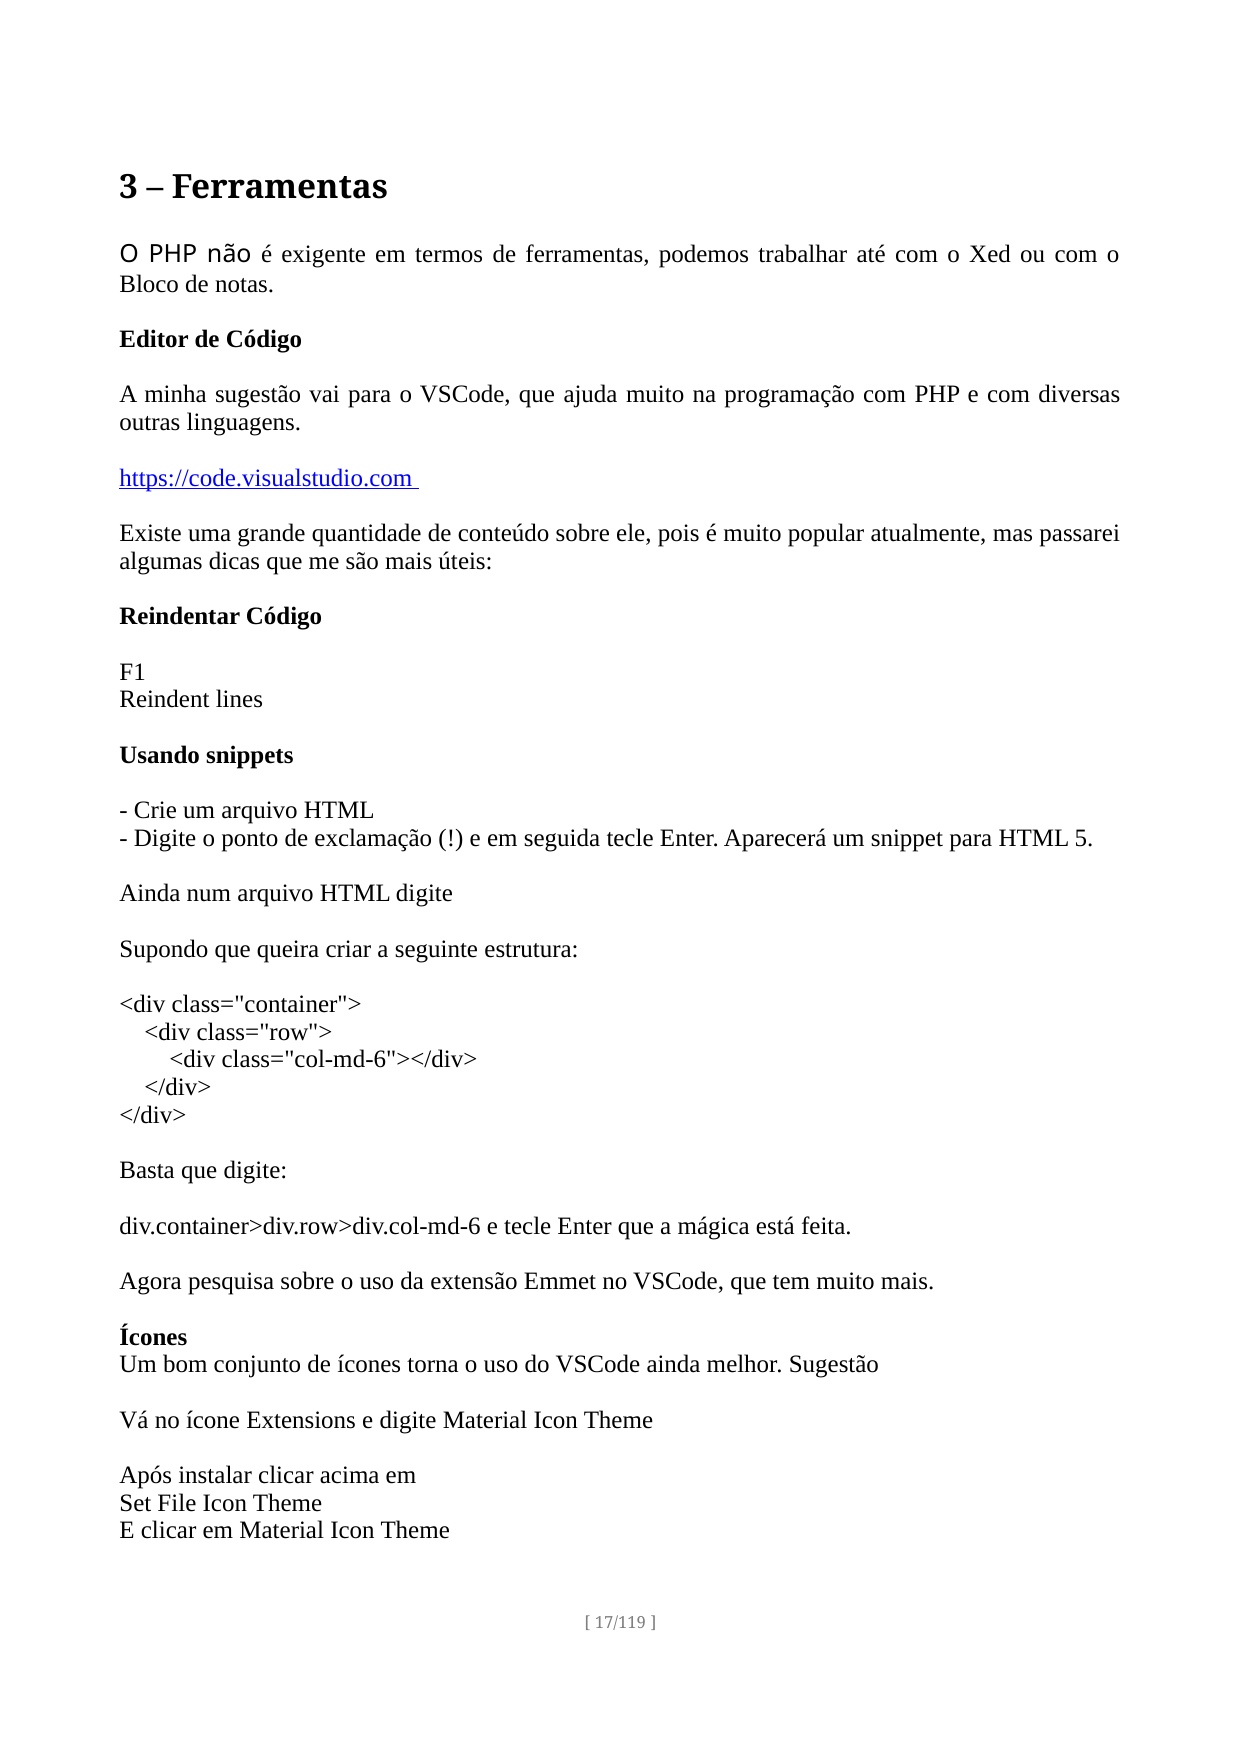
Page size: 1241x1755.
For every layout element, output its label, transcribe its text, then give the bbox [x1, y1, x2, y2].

text Usando snippets [113, 741, 1128, 768]
text F1 [113, 658, 1128, 685]
text https://code.visualstudio.com [113, 464, 1128, 491]
text Ainda num arquivo HTML digite [113, 879, 1128, 907]
text E clicar em Material Icon Theme [113, 1517, 1128, 1544]
text - Digite o ponto de exclamação (!) e em seguida tecle Enter. Aparecerá um snippet para HTML 5. [113, 824, 1128, 852]
text - Crie um arquivo HTML [113, 796, 1128, 824]
text A minha sugestão vai para o VSCode, que ajuda muito na programação com PHP e com diversas outras linguagens. [113, 381, 1128, 436]
text Existe uma grande quantidade de conteúdo sobre ele, pois é muito popular atualmente, mas passarei algumas dicas que me são mais úteis: [113, 519, 1128, 574]
text <div class="container"> [113, 990, 1128, 1018]
text <div class="row"> [113, 1018, 1128, 1046]
text Supondo que queira criar a seguinte estrutura: [113, 935, 1128, 962]
text Reindentar Código [113, 602, 1128, 630]
text </div> [113, 1073, 1128, 1101]
text Vá no ícone Extensions e digite Material Icon Theme [113, 1406, 1128, 1433]
text O PHP não é exigente em termos de ferramentas, podemos trabalhar até com o Xed ou com o Bloco de notas. [113, 236, 1128, 297]
text Editor de Código [113, 325, 1128, 353]
text Basta que digite: [113, 1156, 1128, 1184]
text div.container>div.row>div.col-md-6 e tecle Enter que a mágica está feita. [113, 1212, 1128, 1239]
text Um bom conjunto de ícones torna o uso do VSCode ainda melhor. Sugestão [113, 1350, 1128, 1378]
text Agora pesquisa sobre o uso da extensão Emmet no VSCode, que tem muito mais. [113, 1267, 1128, 1295]
text Set File Icon Theme [113, 1489, 1128, 1517]
text Após instalar clicar acima em [113, 1461, 1128, 1489]
text </div> [113, 1101, 1128, 1129]
text <div class="col-md-6"></div> [113, 1046, 1128, 1073]
subtitle 3 – Ferramentas [113, 156, 1128, 208]
text Reindent lines [113, 685, 1128, 713]
text Ícones [113, 1323, 1128, 1350]
